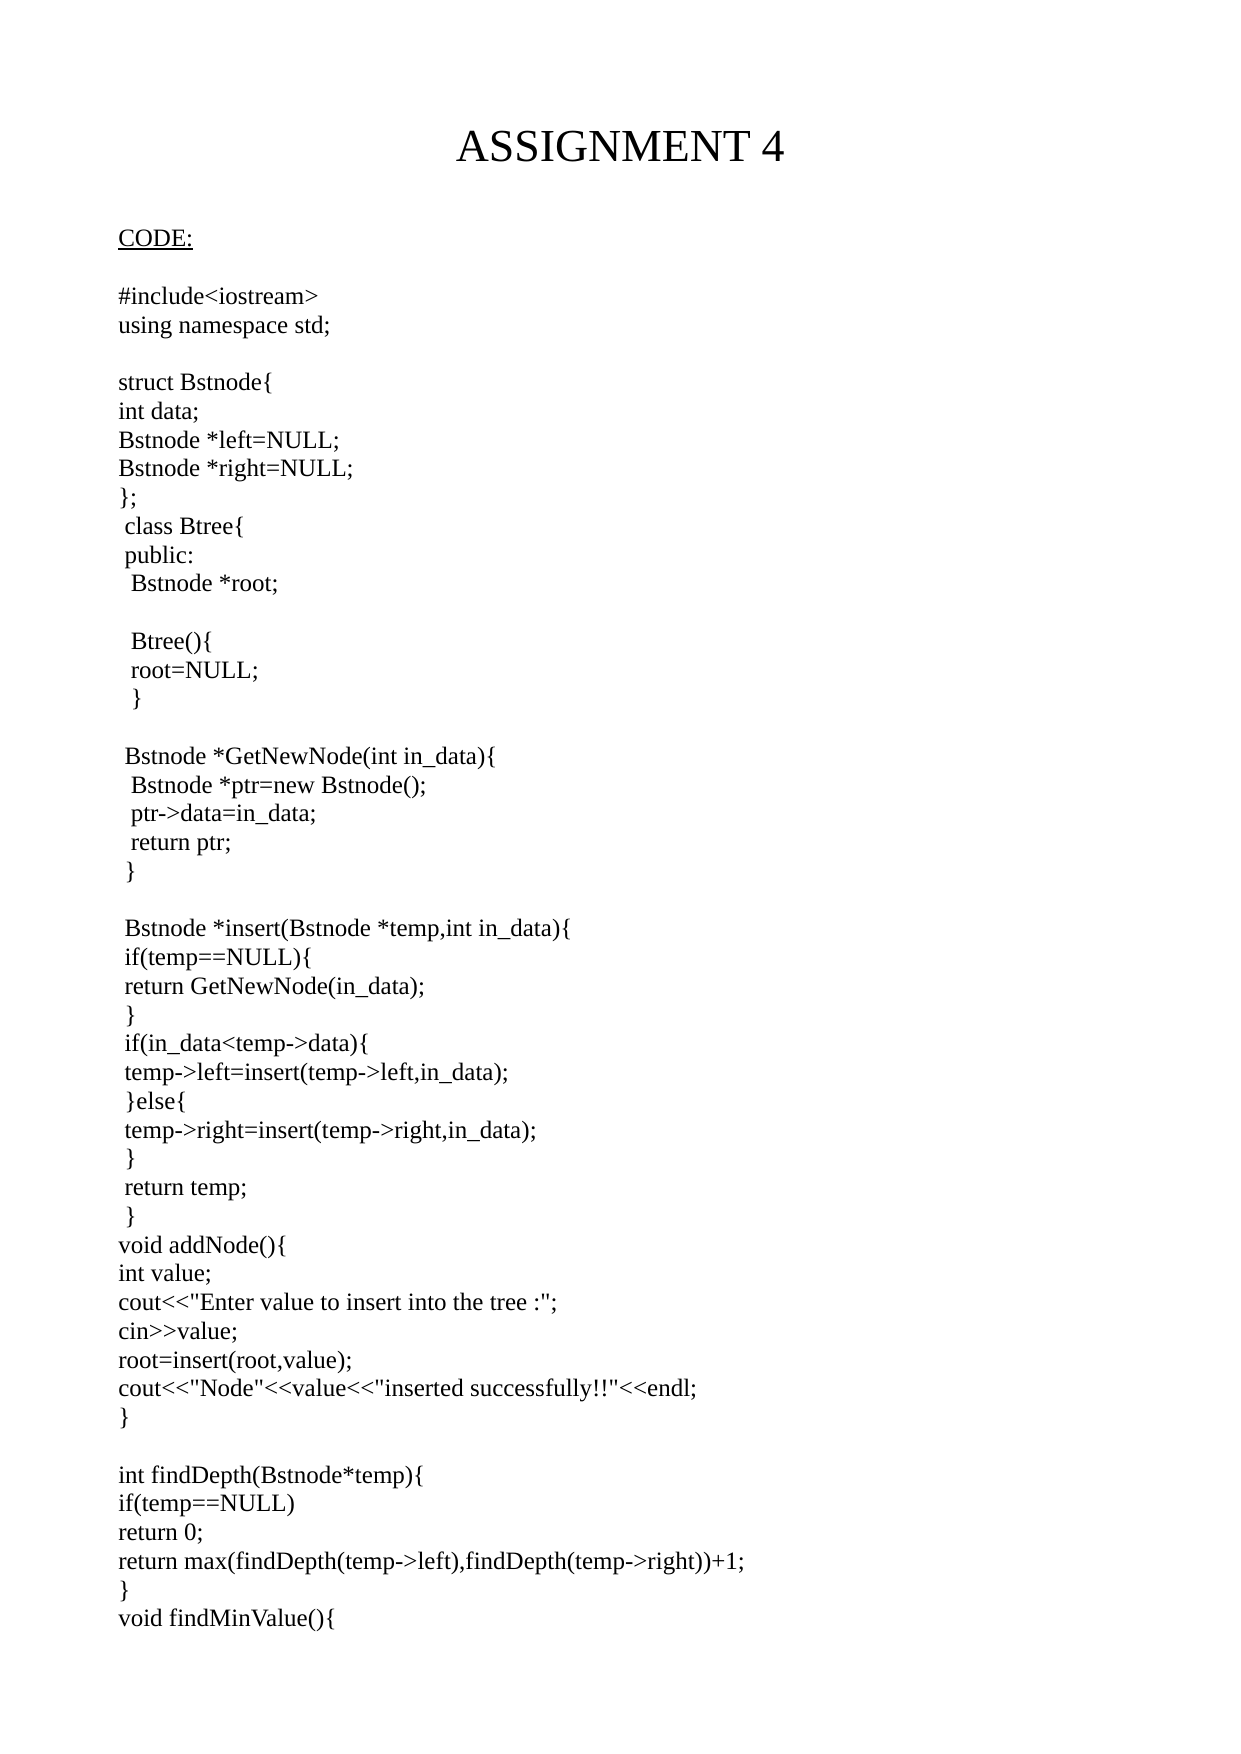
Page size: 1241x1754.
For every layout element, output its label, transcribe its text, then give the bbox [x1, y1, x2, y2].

text if(temp==NULL){ [118, 942, 1122, 971]
text Bstnode *left=NULL; [118, 425, 1122, 453]
text } [118, 683, 1122, 712]
text Bstnode *GetNewNode(int in_data){ [118, 741, 1122, 770]
text void addNode(){ [118, 1230, 1122, 1258]
text temp->left=insert(temp->left,in_data); [118, 1057, 1122, 1086]
text return max(findDepth(temp->left),findDepth(temp->right))+1; [118, 1546, 1122, 1575]
text } [118, 1575, 1122, 1603]
text }; [118, 482, 1122, 511]
text int findDepth(Bstnode*temp){ [118, 1460, 1122, 1488]
text if(temp==NULL) [118, 1488, 1122, 1517]
text return GetNewNode(in_data); [118, 971, 1122, 1000]
text using namespace std; [118, 310, 1122, 338]
text return 0; [118, 1517, 1122, 1546]
text struct Bstnode{ [118, 367, 1122, 396]
text ASSIGNMENT 4 [118, 118, 1122, 171]
text cin>>value; [118, 1316, 1122, 1345]
text return ptr; [118, 827, 1122, 856]
text #include<iostream> [118, 281, 1122, 310]
text } [118, 1402, 1122, 1431]
text Bstnode *right=NULL; [118, 453, 1122, 482]
text root=insert(root,value); [118, 1345, 1122, 1373]
text cout<<"Node"<<value<<"inserted successfully!!"<<endl; [118, 1373, 1122, 1402]
text } [118, 1000, 1122, 1028]
text } [118, 1143, 1122, 1172]
text int data; [118, 396, 1122, 425]
text cout<<"Enter value to insert into the tree :"; [118, 1287, 1122, 1316]
text Bstnode *ptr=new Bstnode(); [118, 770, 1122, 798]
text Bstnode *root; [118, 568, 1122, 597]
text return temp; [118, 1172, 1122, 1201]
text ptr->data=in_data; [118, 798, 1122, 827]
text Bstnode *insert(Bstnode *temp,int in_data){ [118, 913, 1122, 942]
text root=NULL; [118, 655, 1122, 683]
text if(in_data<temp->data){ [118, 1028, 1122, 1057]
text Btree(){ [118, 626, 1122, 655]
text }else{ [118, 1086, 1122, 1115]
text temp->right=insert(temp->right,in_data); [118, 1115, 1122, 1143]
text } [118, 856, 1122, 885]
text CODE: [118, 223, 1122, 252]
text int value; [118, 1258, 1122, 1287]
text void findMinValue(){ [118, 1603, 1122, 1632]
text } [118, 1201, 1122, 1230]
text public: [118, 540, 1122, 568]
text class Btree{ [118, 511, 1122, 540]
